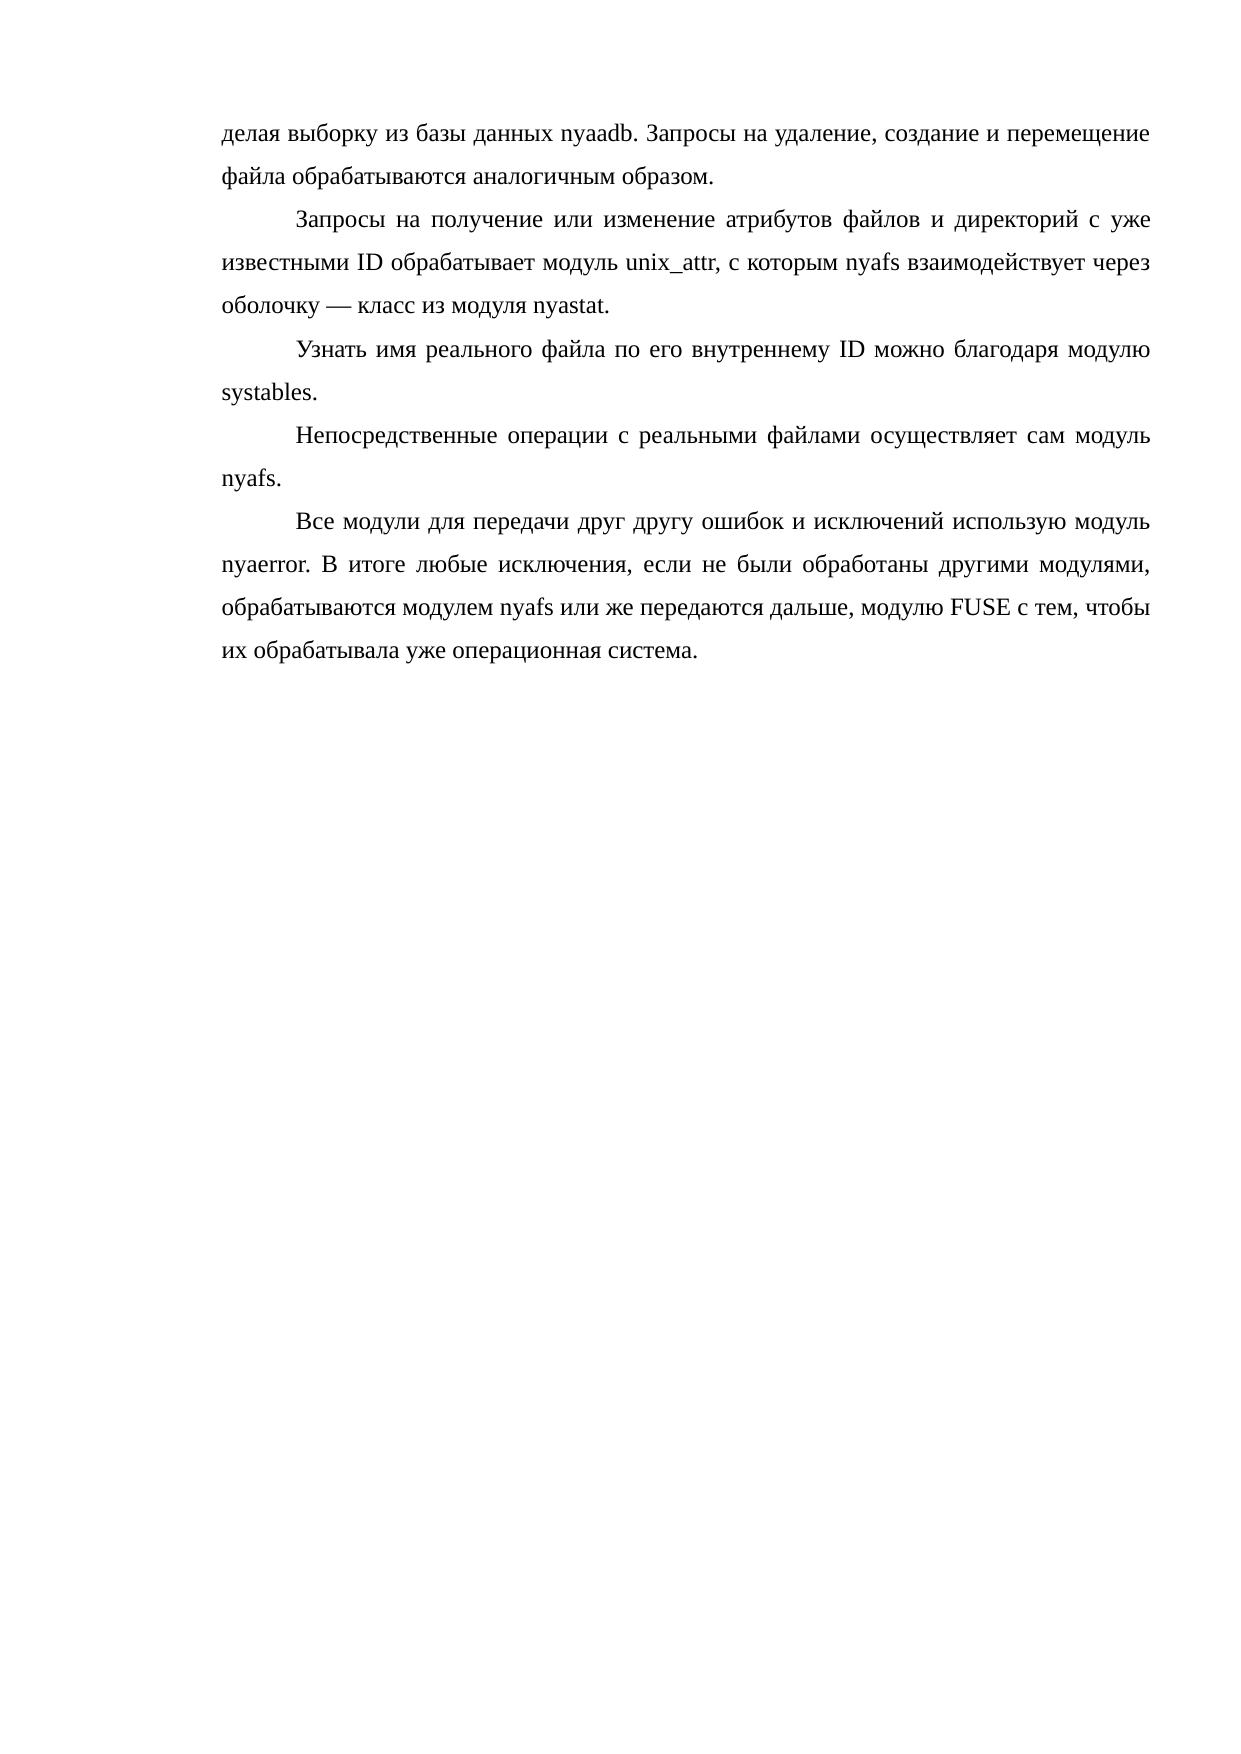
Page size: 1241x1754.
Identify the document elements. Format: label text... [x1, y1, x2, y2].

text Все модули для передачи друг другу ошибок и исключений использую модуль nyaerror. В итоге любые исключения, если не были обработаны другими модулями, обрабатываются модулем nyafs или же передаются дальше, модулю FUSE с тем, чтобы их обрабатывала уже операционная система. [221, 506, 1152, 664]
text Запросы на получение или изменение атрибутов файлов и директорий с уже известными ID обрабатывает модуль unix_attr, с которым nyafs взаимодействует через оболочку — класс из модуля nyastat. [221, 204, 1152, 319]
text делая выборку из базы данных nyaadb. Запросы на удаление, создание и перемещение файла обрабатываются аналогичным образом. [221, 118, 1152, 190]
text Узнать имя реального файла по его внутреннему ID можно благодаря модулю systables. [221, 334, 1152, 406]
text Непосредственные операции с реальными файлами осуществляет сам модуль nyafs. [221, 420, 1152, 492]
